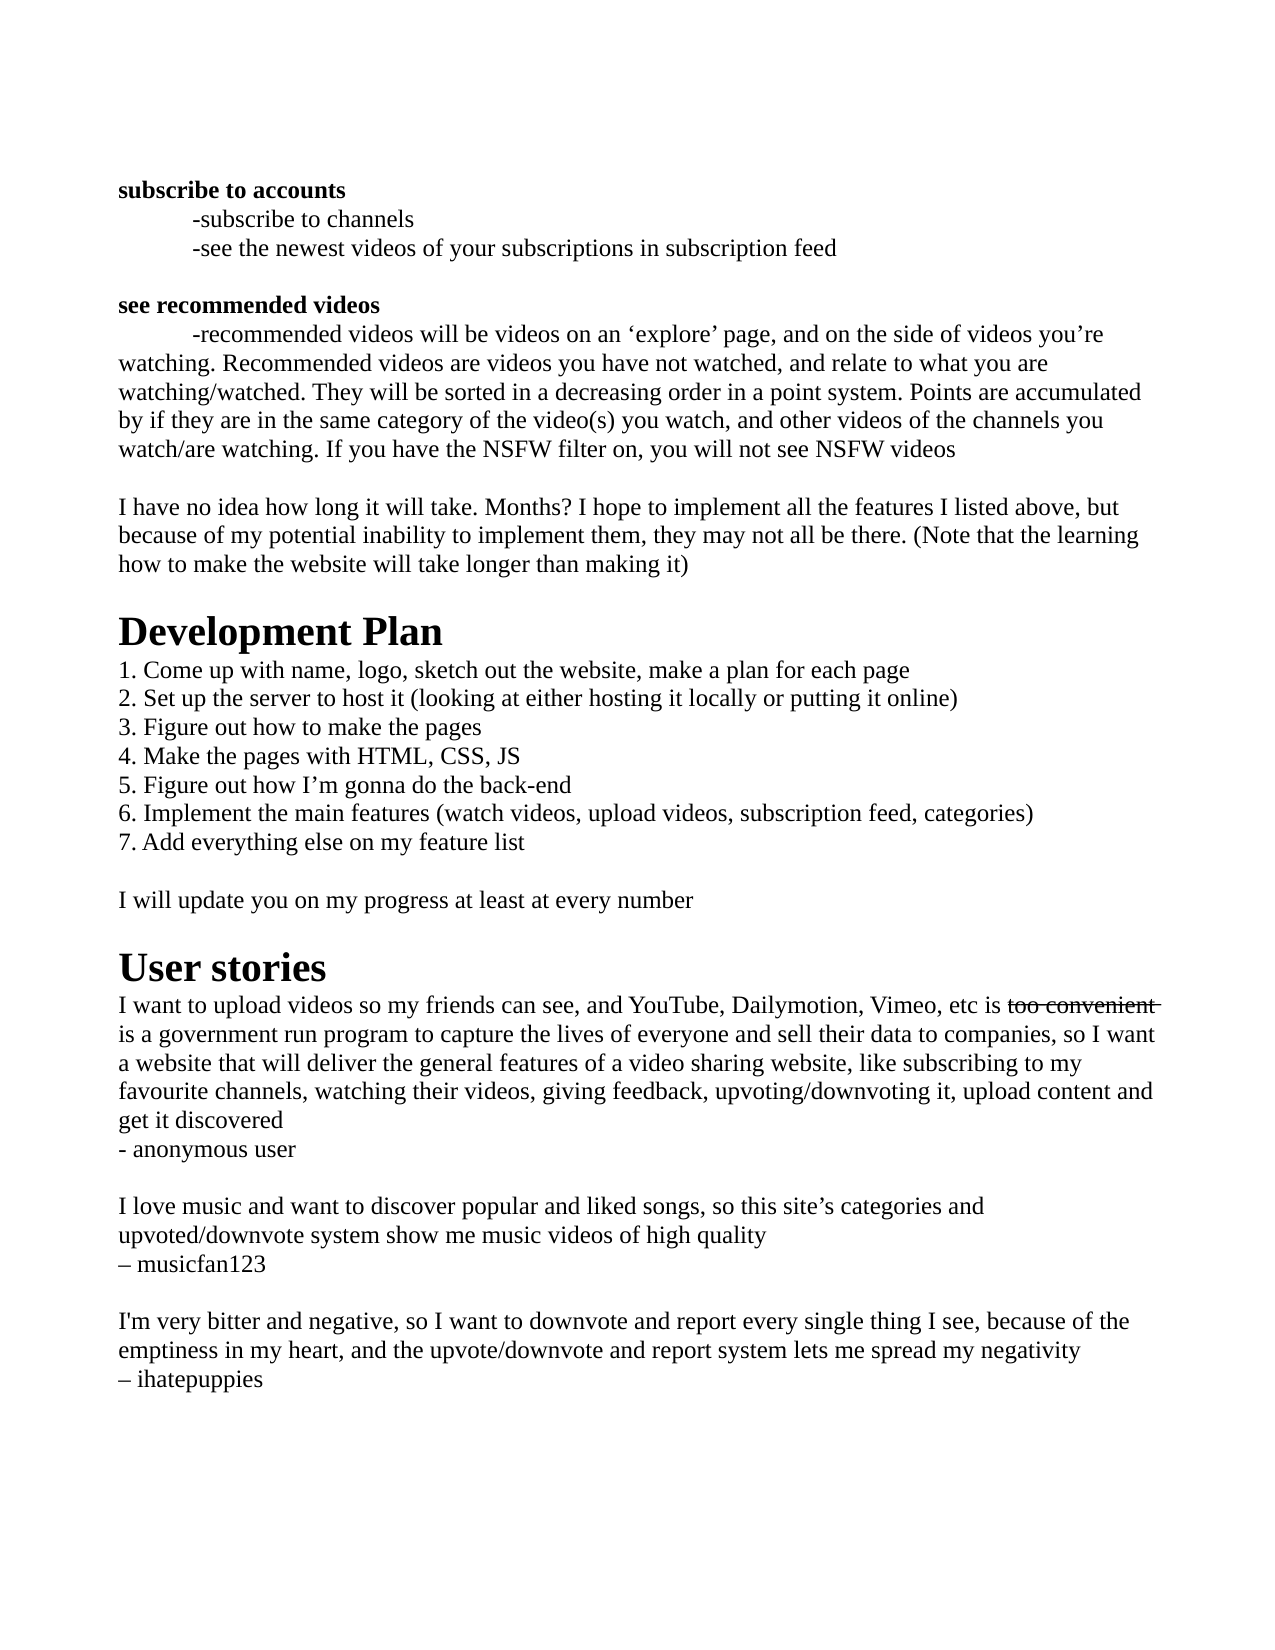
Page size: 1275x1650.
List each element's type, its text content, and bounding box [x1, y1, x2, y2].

text 4. Make the pages with HTML, CSS, JS [118, 741, 1157, 770]
text 7. Add everything else on my feature list [118, 827, 1157, 856]
text I will update you on my progress at least at every number [118, 885, 1157, 913]
text User stories [118, 942, 1157, 990]
text subscribe to accounts [118, 176, 1157, 204]
text -subscribe to channels [118, 204, 1157, 233]
text -see the newest videos of your subscriptions in subscription feed [118, 233, 1157, 262]
text 5. Figure out how I’m gonna do the back-end [118, 770, 1157, 798]
text I have no idea how long it will take. Months? I hope to implement all the features I listed above, but because of my potential inability to implement them, they may not all be there. (Note that the learning how to make the website will take longer than making it) [118, 492, 1157, 578]
text 1. Come up with name, logo, sketch out the website, make a plan for each page [118, 655, 1157, 683]
text – musicfan123 [118, 1249, 1157, 1278]
text I love music and want to discover popular and liked songs, so this site’s categories and upvoted/downvote system show me music videos of high quality [118, 1191, 1157, 1249]
text 2. Set up the server to host it (looking at either hosting it locally or putting it online) [118, 683, 1157, 712]
text see recommended videos [118, 291, 1157, 319]
text 6. Implement the main features (watch videos, upload videos, subscription feed, categories) [118, 798, 1157, 827]
text I'm very bitter and negative, so I want to downvote and report every single thing I see, because of the emptiness in my heart, and the upvote/downvote and report system lets me spread my negativity [118, 1306, 1157, 1364]
text Development Plan [118, 607, 1157, 655]
text by if they are in the same category of the video(s) you watch, and other videos of the channels you watch/are watching. If you have the NSFW filter on, you will not see NSFW videos [118, 406, 1157, 463]
text – ihatepuppies [118, 1364, 1157, 1393]
text I want to upload videos so my friends can see, and YouTube, Dailymotion, Vimeo, etc is t̶o̶o̶ ̶c̶o̶n̶v̶e̶n̶i̶e̶n̶t̶ is a government run program to capture the lives of everyone and sell their data to companies, so I want a website that will deliver the general features of a video sharing website, like subscribing to my favourite channels, watching their videos, giving feedback, upvoting/downvoting it, upload content and get it discovered [118, 990, 1157, 1134]
text 3. Figure out how to make the pages [118, 712, 1157, 741]
text -recommended videos will be videos on an ‘explore’ page, and on the side of videos you’re watching. Recommended videos are videos you have not watched, and relate to what you are watching/watched. They will be sorted in a decreasing order in a point system. Points are accumulated [118, 319, 1157, 406]
text - anonymous user [118, 1134, 1157, 1163]
